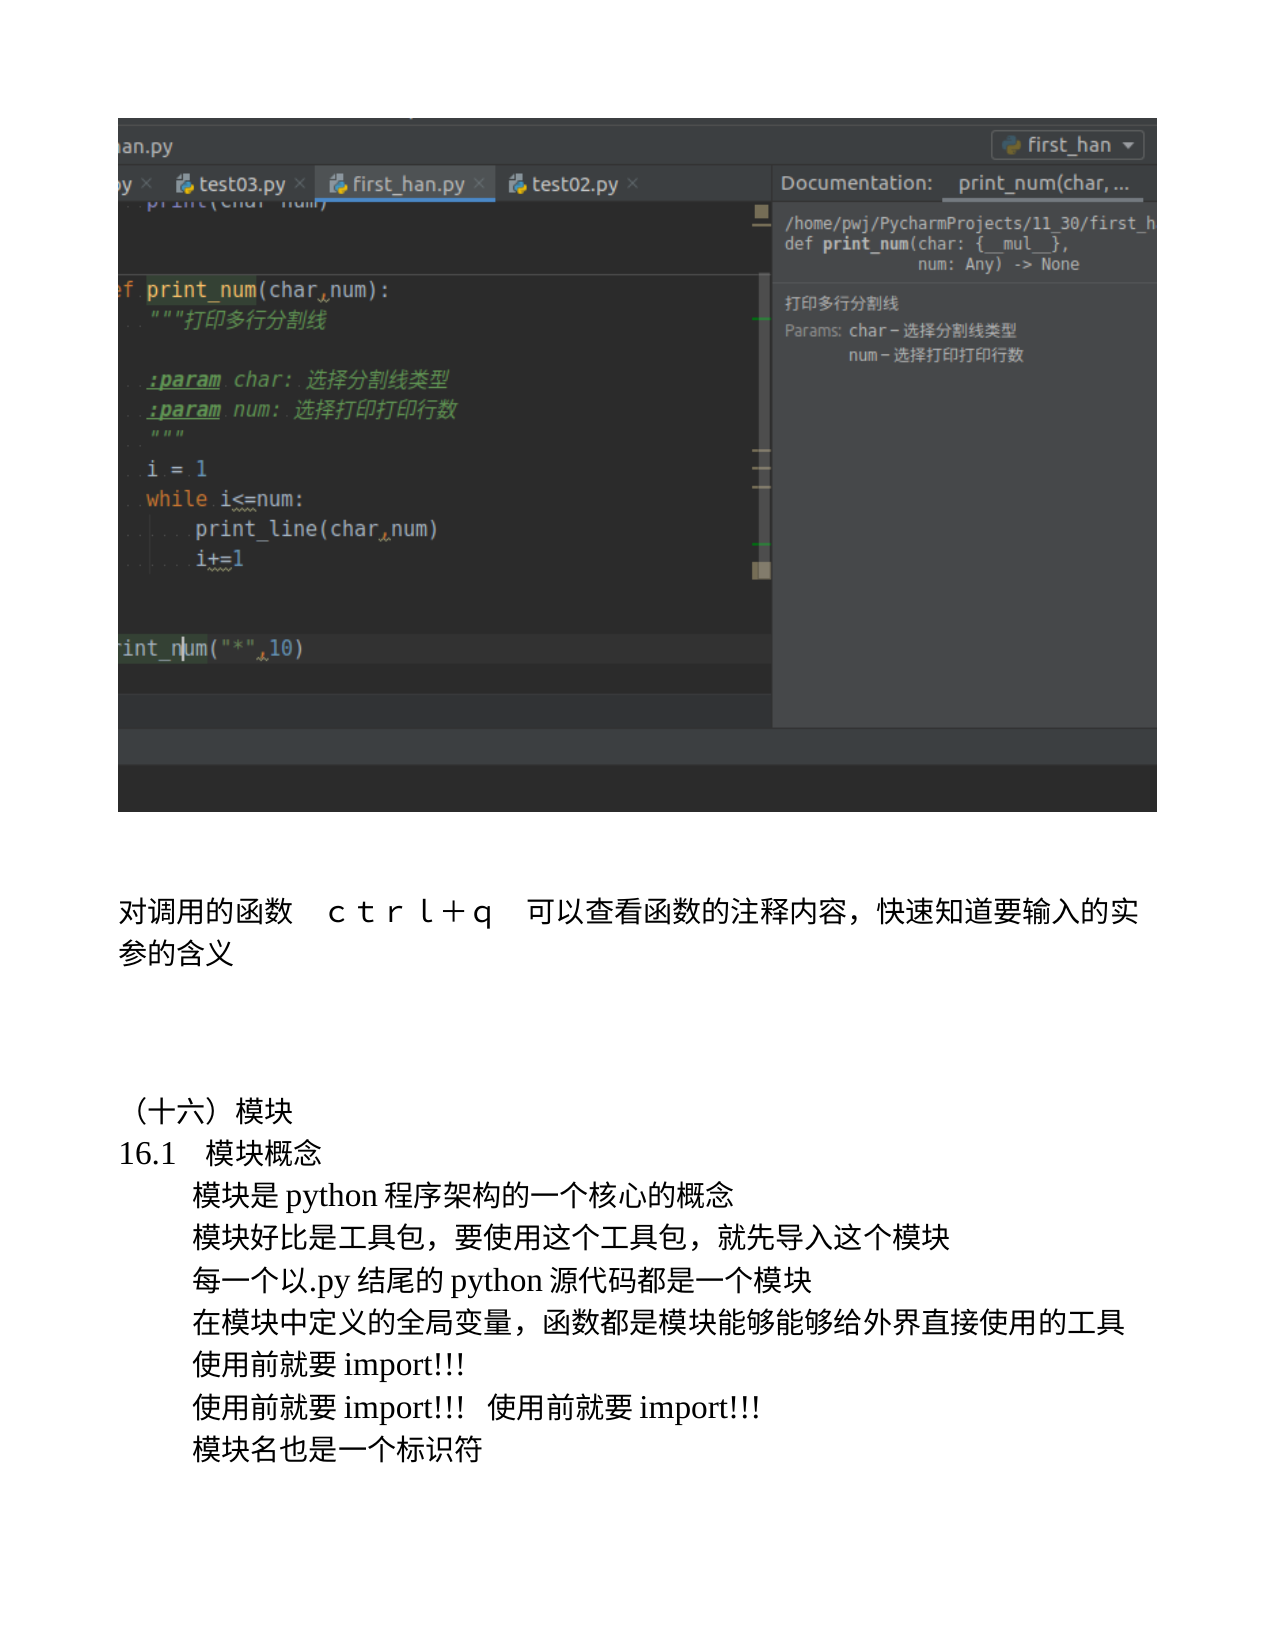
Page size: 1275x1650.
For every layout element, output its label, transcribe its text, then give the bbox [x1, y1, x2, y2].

text 对调用的函数 ｃｔｒｌ＋ｑ 可以查看函数的注释内容，快速知道要输入的实参的含义 [118, 889, 1157, 973]
text 使用前就要import!!! 使用前就要import!!! [118, 1384, 1157, 1427]
text 每一个以.py结尾的python源代码都是一个模块 [118, 1257, 1157, 1300]
text 模块是python程序架构的一个核心的概念 [118, 1173, 1157, 1215]
text （十六）模块 [118, 1088, 1157, 1131]
text 模块名也是一个标识符 [118, 1427, 1157, 1469]
picture [118, 118, 1157, 812]
text 在模块中定义的全局变量，函数都是模块能够能够给外界直接使用的工具 [118, 1300, 1157, 1342]
text 16.1 模块概念 [118, 1131, 1157, 1173]
text 使用前就要import!!! [118, 1342, 1157, 1384]
text 模块好比是工具包，要使用这个工具包，就先导入这个模块 [118, 1215, 1157, 1257]
